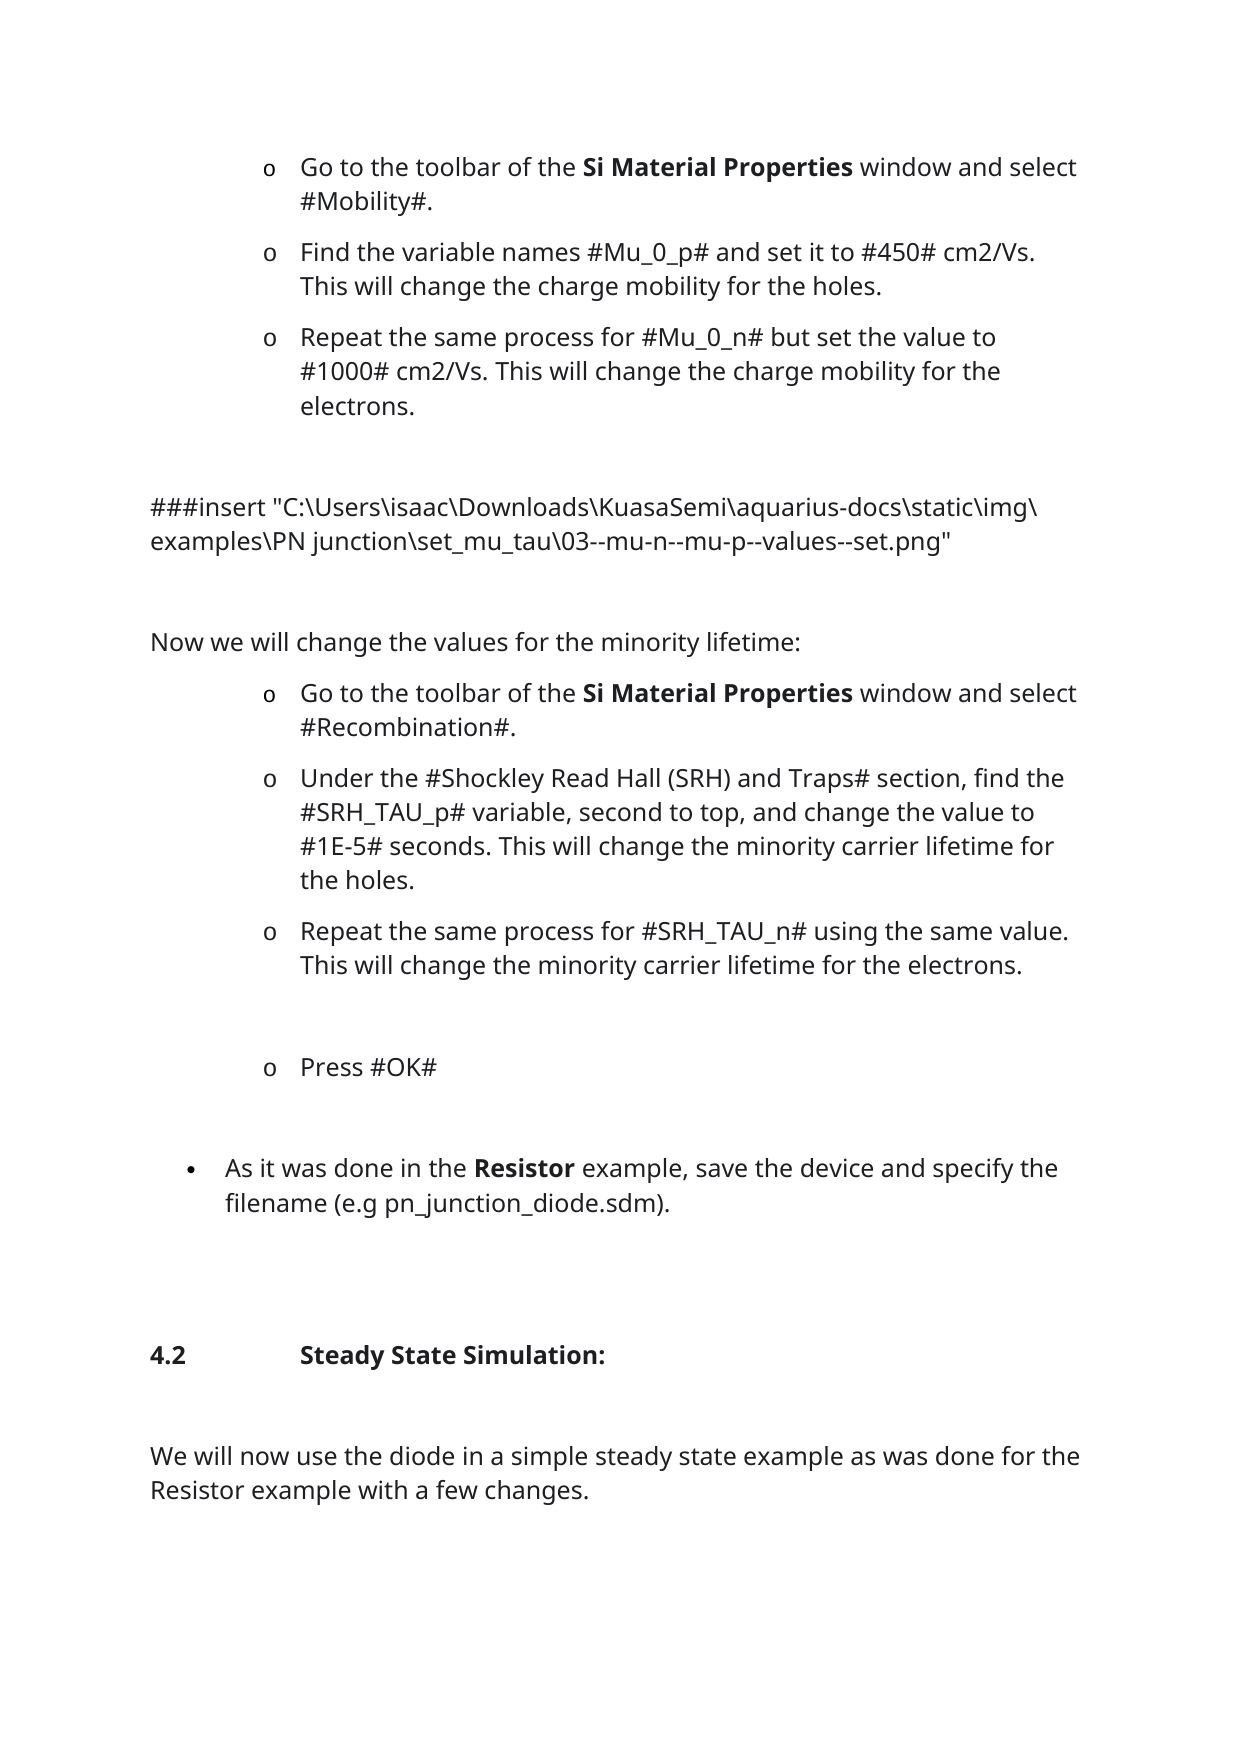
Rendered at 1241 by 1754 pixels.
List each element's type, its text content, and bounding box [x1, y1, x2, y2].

text We will now use the diode in a simple steady state example as was done for the Resistor example with a few changes. [150, 1439, 1090, 1507]
list As it was done in the Resistor example, save the device and specify the filename (e.g pn_junction_diode.sdm). [187, 1151, 1090, 1219]
list Find the variable names #Mu_0_p# and set it to #450# cm2/Vs. This will change the charge mobility for the holes. [262, 235, 1090, 303]
list Repeat the same process for #Mu_0_n# but set the value to #1000# cm2/Vs. This will change the charge mobility for the electrons. [262, 320, 1090, 422]
text Now we will change the values for the minority lifetime: [150, 625, 1090, 659]
text ###insert "C:\Users\isaac\Downloads\KuasaSemi\aquarius-docs\static\img\examples\PN junction\set_mu_tau\03--mu-n--mu-p--values--set.png" [150, 489, 1090, 558]
text 4.2 Steady State Simulation: [150, 1337, 1090, 1371]
list Repeat the same process for #SRH_TAU_n# using the same value. This will change the minority carrier lifetime for the electrons. [262, 914, 1090, 982]
list Go to the toolbar of the Si Material Properties window and select #Recombination#. [262, 676, 1090, 744]
list Press #OK# [262, 1049, 1090, 1084]
list Under the #Shockley Read Hall (SRH) and Traps# section, find the #SRH_TAU_p# variable, second to top, and change the value to #1E-5# seconds. This will change the minority carrier lifetime for the holes. [262, 761, 1090, 897]
list Go to the toolbar of the Si Material Properties window and select #Mobility#. [262, 150, 1090, 218]
